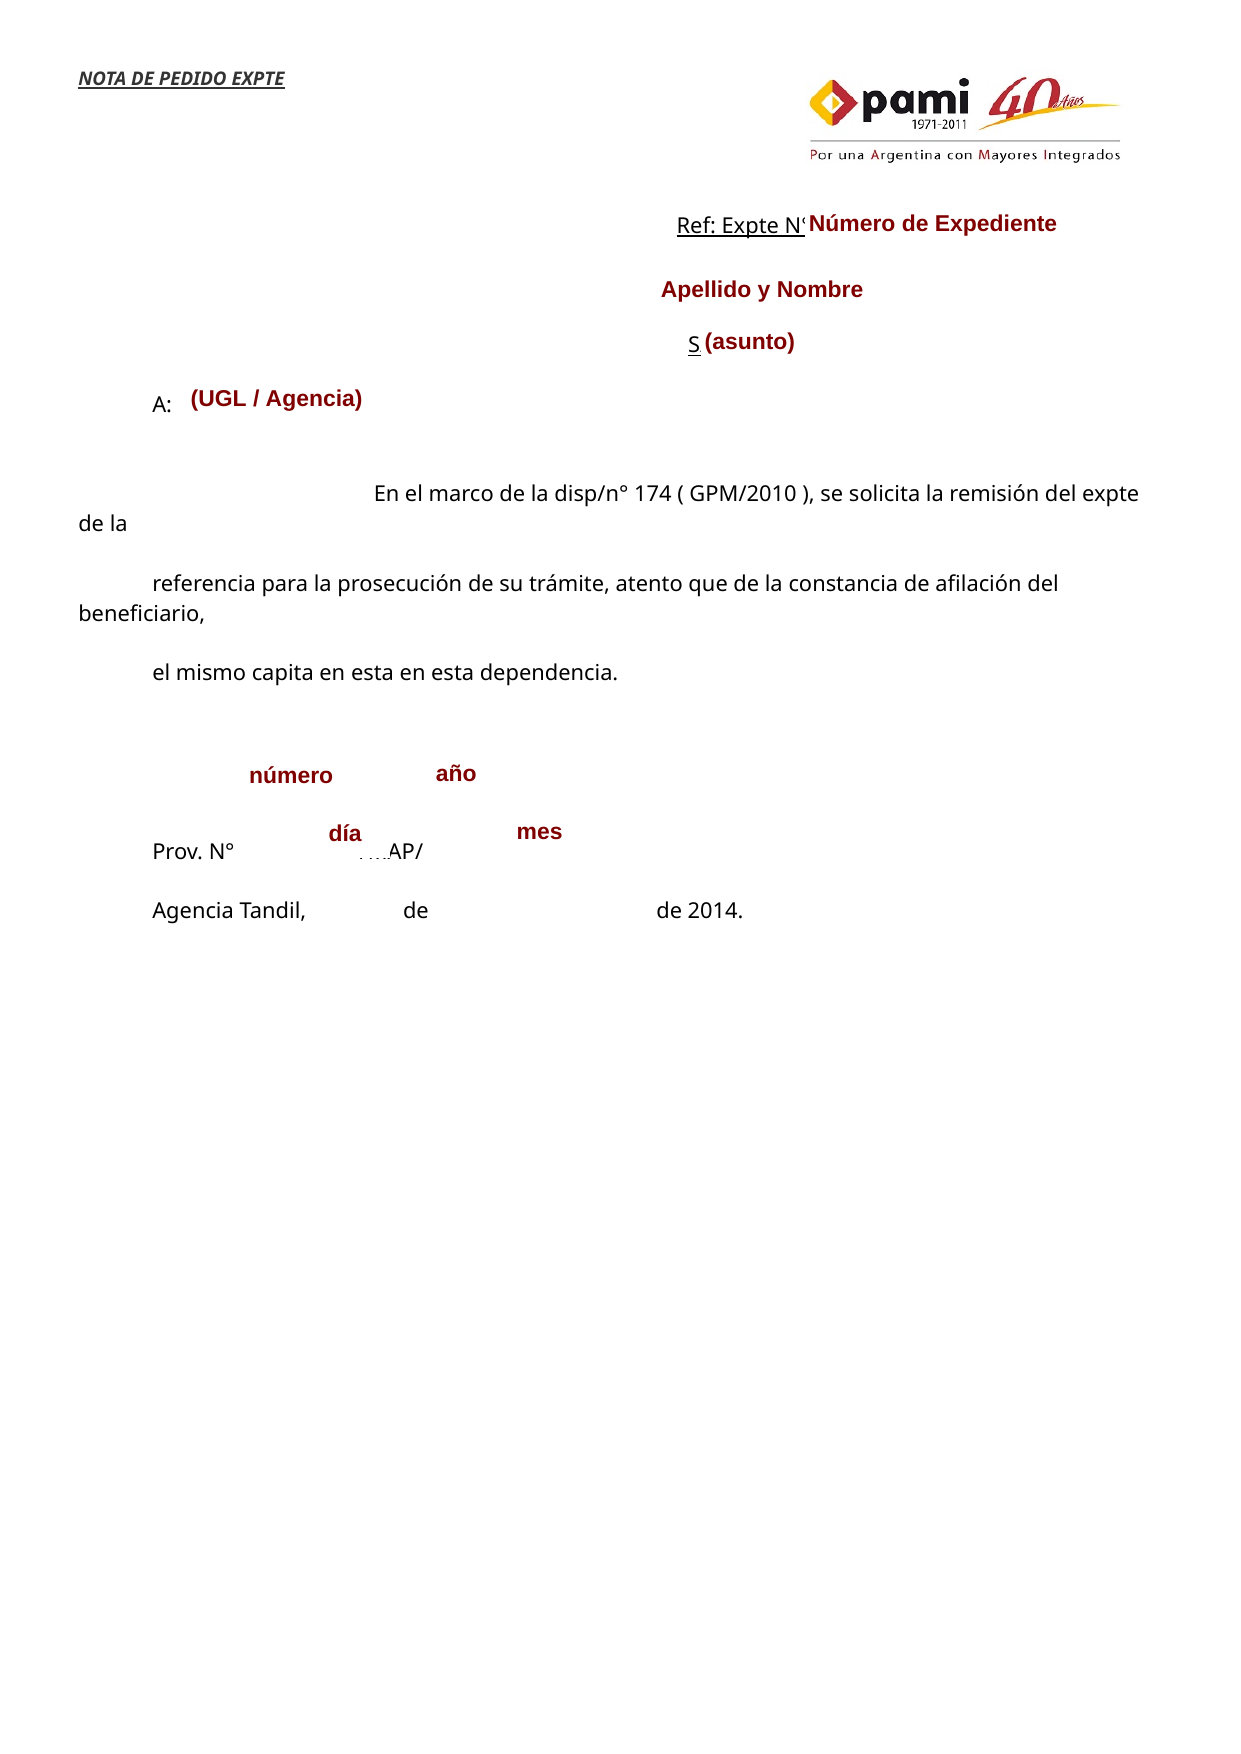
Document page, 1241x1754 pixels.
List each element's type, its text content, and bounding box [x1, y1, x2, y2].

text el mismo capita en esta en esta dependencia. [78, 657, 1158, 687]
text S/ [78, 329, 701, 359]
text Ref: Expte N° [78, 210, 805, 240]
text NOTA DE PEDIDO EXPTE [78, 66, 1158, 91]
text En el marco de la disp/n° 174 ( GPM/2010 ), se solicita la remisión del expte de la [78, 478, 1158, 538]
text Prov. N° /MAP/ [78, 836, 1158, 866]
picture [791, 68, 1139, 176]
text Agencia Tandil, de de 2014. [78, 896, 1158, 925]
text A: [78, 389, 186, 419]
text referencia para la prosecución de su trámite, atento que de la constancia de afilación del beneficiario, [78, 568, 1158, 627]
text [641, 389, 1158, 419]
